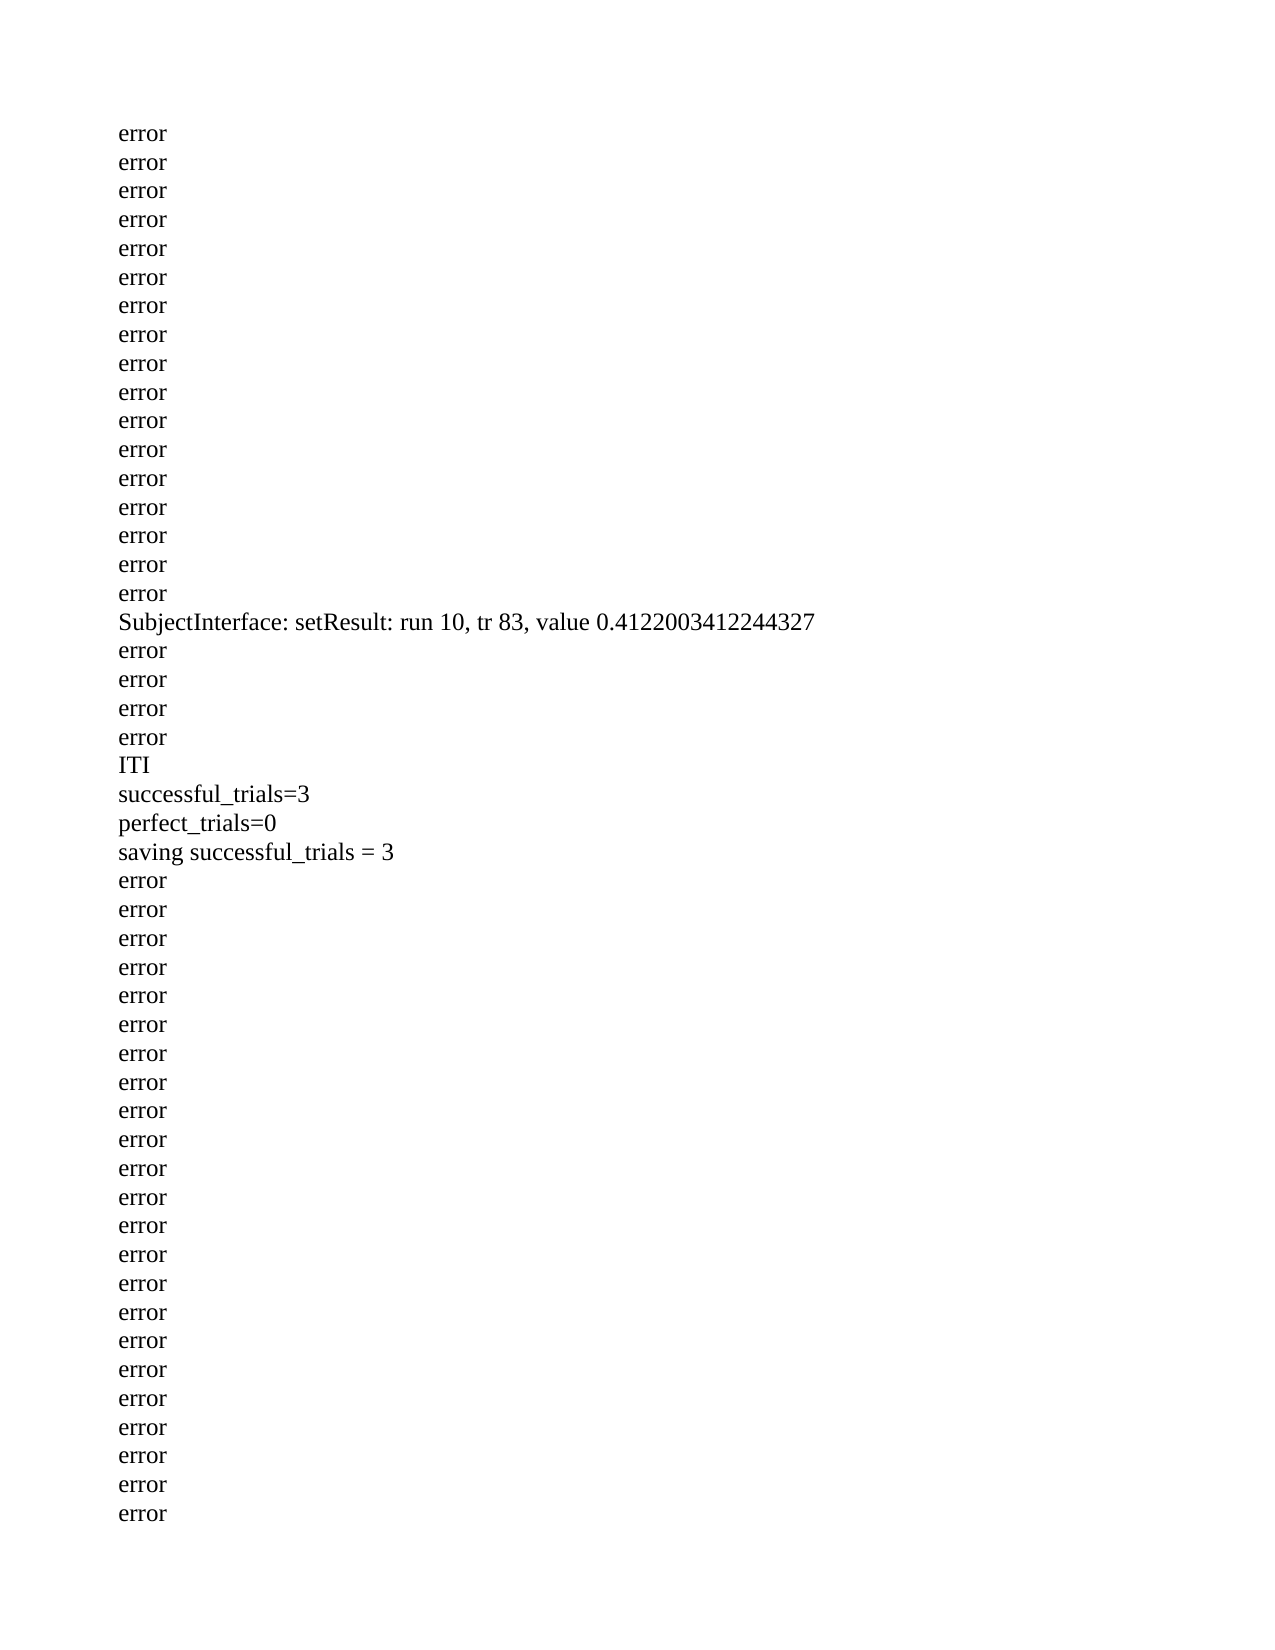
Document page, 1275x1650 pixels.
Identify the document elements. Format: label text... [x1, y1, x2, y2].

text error [118, 233, 1157, 262]
text perfect_trials=0 [118, 808, 1157, 837]
text error [118, 1498, 1157, 1527]
text error [118, 319, 1157, 348]
text error [118, 147, 1157, 176]
text error [118, 118, 1157, 147]
text error [118, 406, 1157, 434]
text ITI [118, 751, 1157, 779]
text error [118, 348, 1157, 377]
text error [118, 1354, 1157, 1383]
text error [118, 463, 1157, 492]
text error [118, 1383, 1157, 1412]
text error [118, 1009, 1157, 1038]
text error [118, 578, 1157, 607]
text error [118, 262, 1157, 291]
text error [118, 1124, 1157, 1153]
text error [118, 1326, 1157, 1354]
text error [118, 434, 1157, 463]
text error [118, 923, 1157, 952]
text error [118, 1297, 1157, 1326]
text error [118, 1153, 1157, 1182]
text error [118, 1412, 1157, 1441]
text error [118, 1182, 1157, 1211]
text error [118, 1096, 1157, 1124]
text error [118, 981, 1157, 1009]
text error [118, 1211, 1157, 1239]
text error [118, 1038, 1157, 1067]
text error [118, 492, 1157, 521]
text saving successful_trials = 3 [118, 837, 1157, 866]
text error [118, 952, 1157, 981]
text error [118, 204, 1157, 233]
text error [118, 291, 1157, 319]
text error [118, 664, 1157, 693]
text error [118, 866, 1157, 894]
text error [118, 549, 1157, 578]
text error [118, 894, 1157, 923]
text error [118, 1268, 1157, 1297]
text error [118, 1441, 1157, 1469]
text error [118, 722, 1157, 751]
text error [118, 1067, 1157, 1096]
text error [118, 693, 1157, 722]
text error [118, 636, 1157, 664]
text error [118, 176, 1157, 204]
text error [118, 1239, 1157, 1268]
text error [118, 521, 1157, 549]
text error [118, 1469, 1157, 1498]
text successful_trials=3 [118, 779, 1157, 808]
text SubjectInterface: setResult: run 10, tr 83, value 0.4122003412244327 [118, 607, 1157, 636]
text error [118, 377, 1157, 406]
